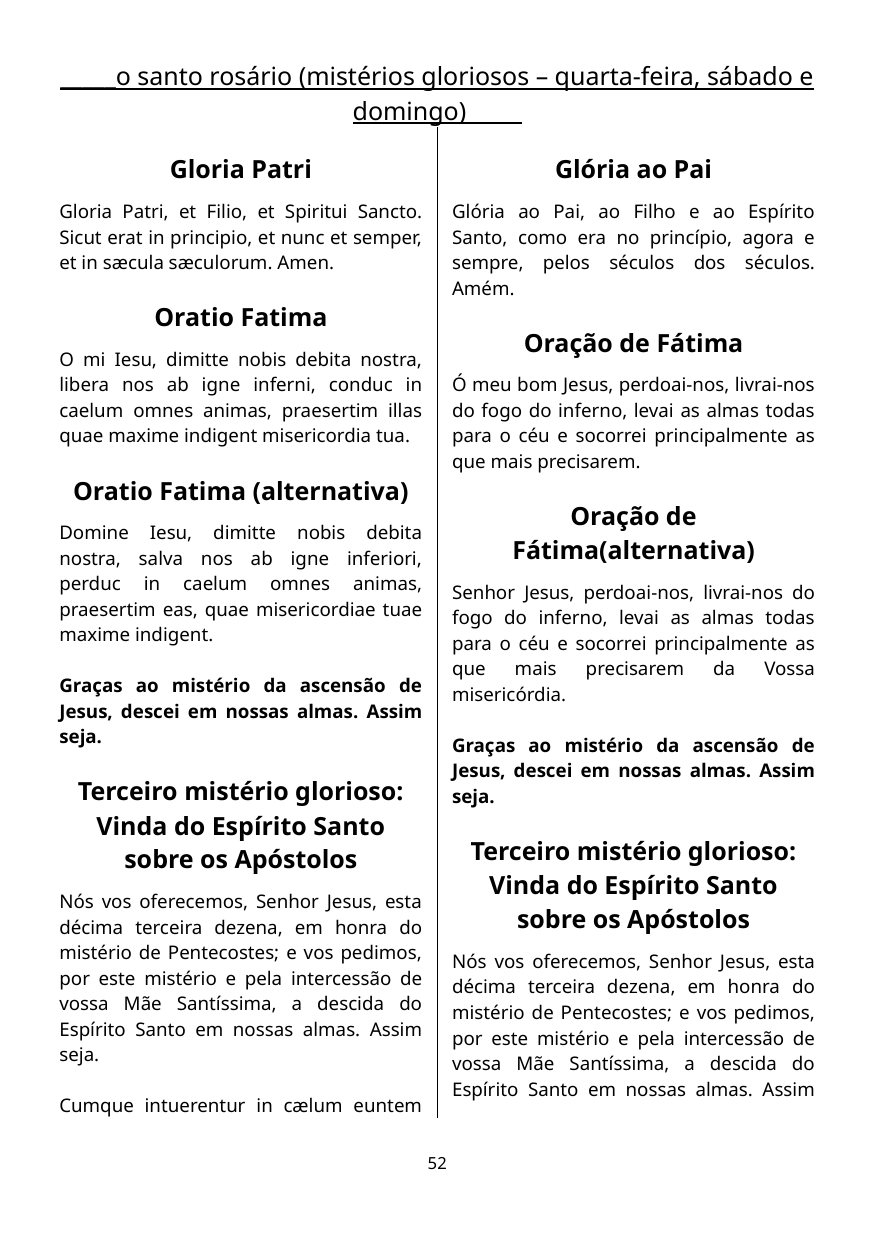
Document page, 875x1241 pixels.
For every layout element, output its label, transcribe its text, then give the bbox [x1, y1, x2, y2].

table_header Gloria Patri Gloria Patri, et Filio, et Spiritui Sancto. Sicut erat in principio, et nunc et semper, et in sæcula sæculorum. Amen. Oratio Fatima O mi Iesu, dimitte nobis debita nostra, libera nos ab igne inferni, conduc in caelum omnes animas, praesertim illas quae maxime indigent misericordia tua. Oratio Fatima (alternativa) Domine Iesu, dimitte nobis debita nostra, salva nos ab igne inferiori, perduc in caelum omnes animas, praesertim eas, quae misericordiae tuae maxime indigent. Graças ao mistério da ascensão de Jesus, descei em nossas almas. Assim seja. Terceiro mistério glorioso: Vinda do Espírito Santo sobre os Apóstolos Nós vos oferecemos, Senhor Jesus, esta décima terceira dezena, em honra do mistério de Pentecostes; e vos pedimos, por este mistério e pela intercessão de vossa Mãe Santíssima, a descida do Espírito Santo em nossas almas. Assim seja. Cumque intuerentur in cælum euntem [44, 127, 437, 1118]
table_header Glória ao Pai Glória ao Pai, ao Filho e ao Espírito Santo, como era no princípio, agora e sempre, pelos séculos dos séculos. Amém. Oração de Fátima Ó meu bom Jesus, perdoai-nos, livrai-nos do fogo do inferno, levai as almas todas para o céu e socorrei principalmente as que mais precisarem. Oração de Fátima(alternativa) Senhor Jesus, perdoai-nos, livrai-nos do fogo do inferno, levai as almas todas para o céu e socorrei principalmente as que mais precisarem da Vossa misericórdia. Graças ao mistério da ascensão de Jesus, descei em nossas almas. Assim seja. Terceiro mistério glorioso: Vinda do Espírito Santo sobre os Apóstolos Nós vos oferecemos, Senhor Jesus, esta décima terceira dezena, em honra do mistério de Pentecostes; e vos pedimos, por este mistério e pela intercessão de vossa Mãe Santíssima, a descida do Espírito Santo em nossas almas. Assim [438, 127, 830, 1118]
